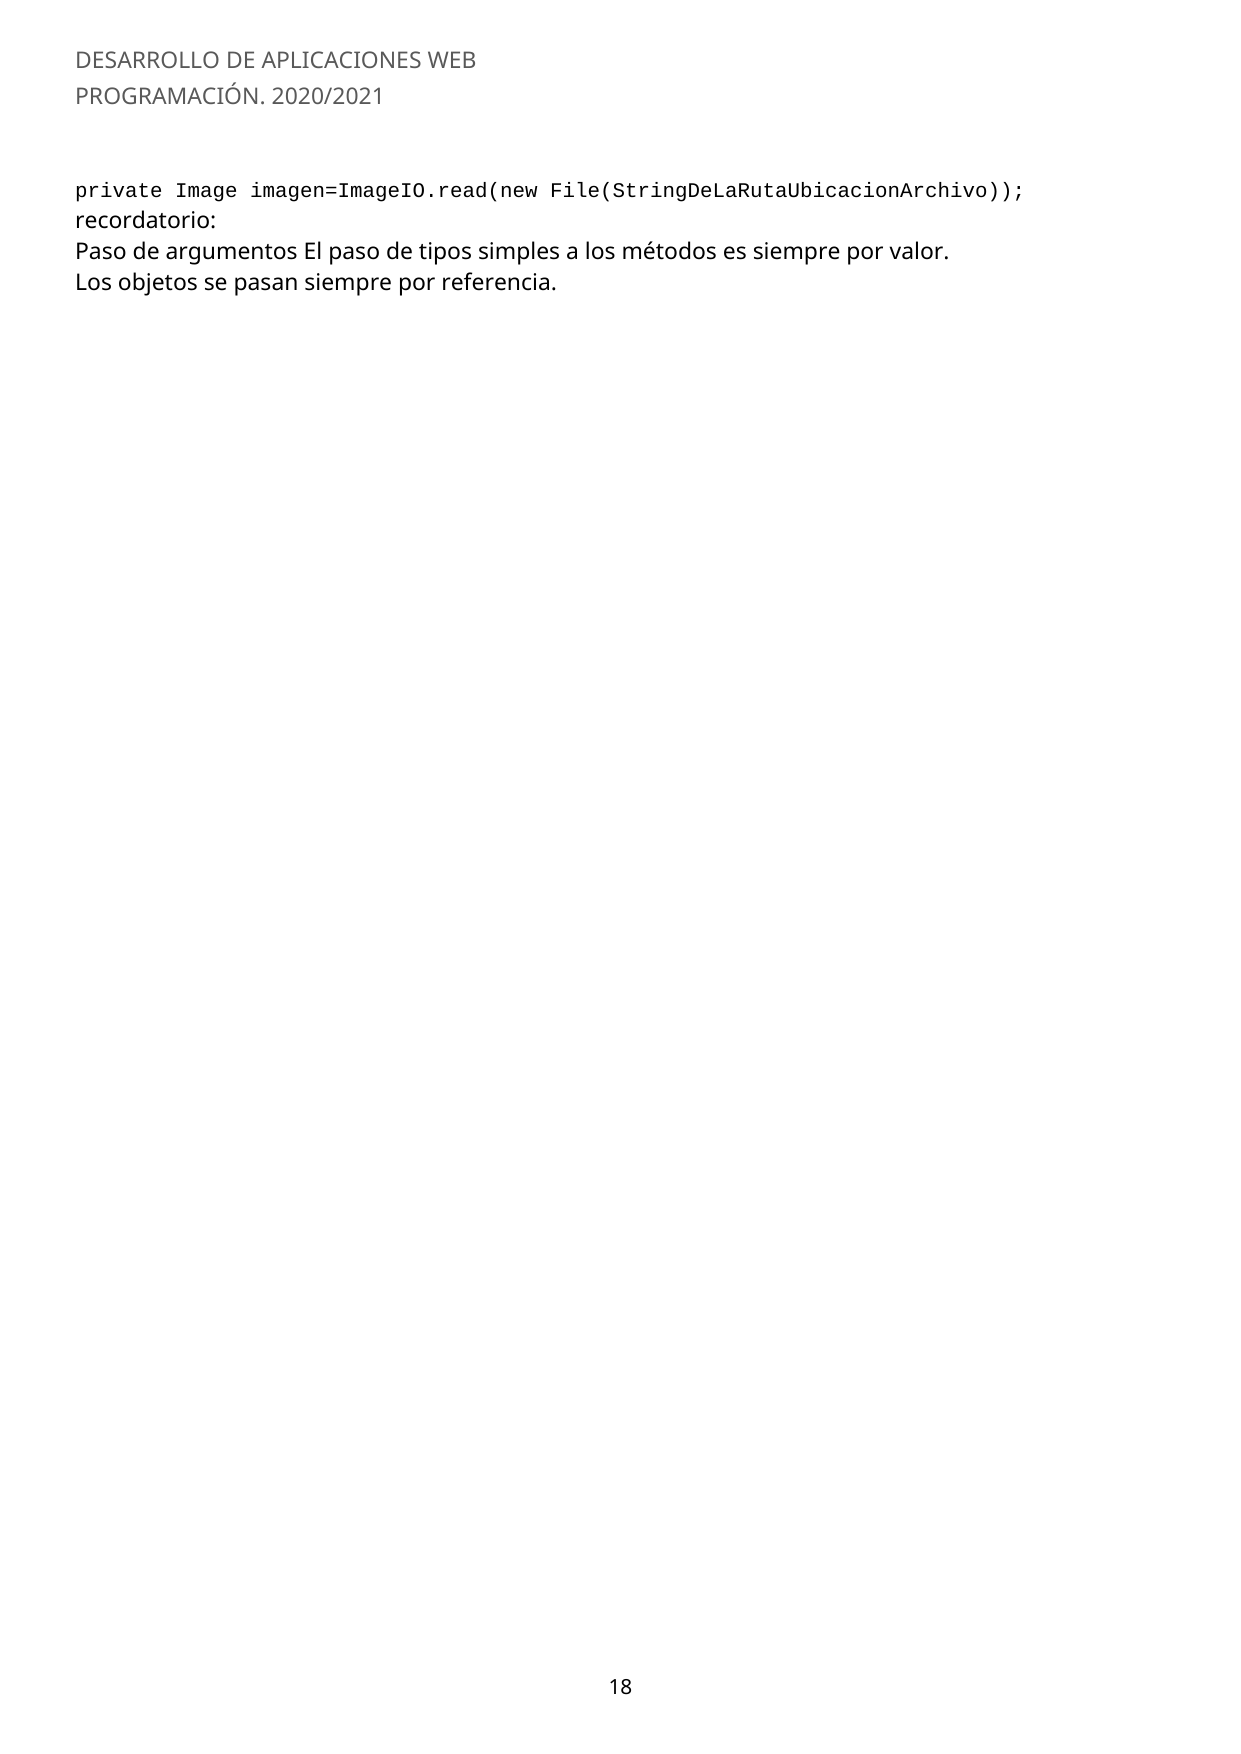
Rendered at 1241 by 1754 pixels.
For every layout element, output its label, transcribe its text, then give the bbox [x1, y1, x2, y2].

text recordatorio: [75, 204, 1165, 235]
text Paso de argumentos El paso de tipos simples a los métodos es siempre por valor. [75, 235, 1165, 266]
text Los objetos se pasan siempre por referencia. [75, 266, 1165, 298]
text private Image imagen=ImageIO.read(new File(StringDeLaRutaUbicacionArchivo)); [75, 180, 1165, 204]
